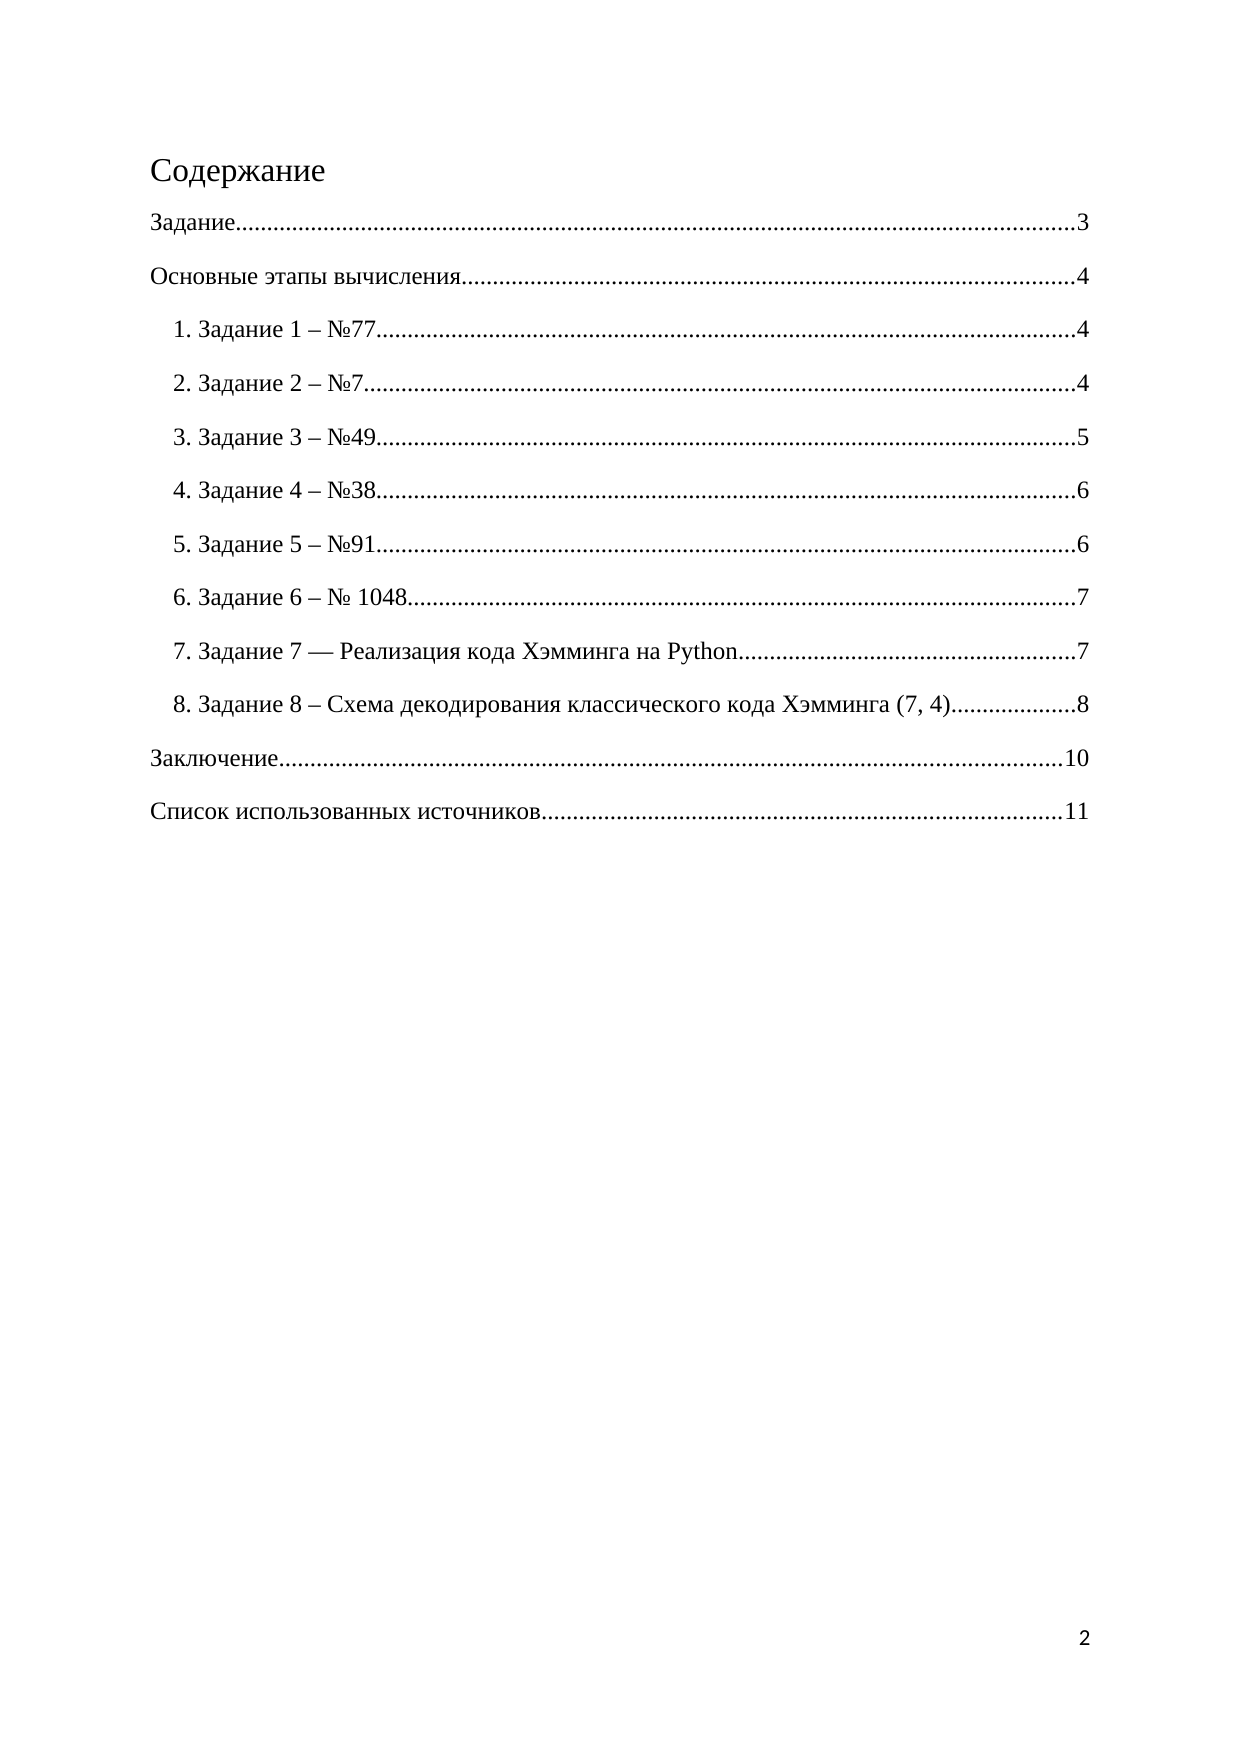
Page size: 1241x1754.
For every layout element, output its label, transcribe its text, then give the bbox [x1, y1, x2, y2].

text Список использованных источников 11 [150, 796, 1090, 825]
text 6. Задание 6 – № 1048 7 [173, 582, 1090, 611]
text 8. Задание 8 – Схема декодирования классического кода Хэмминга (7, 4) 8 [173, 689, 1090, 718]
text 3. Задание 3 – №49 5 [173, 422, 1090, 450]
text Задание 3 [150, 207, 1090, 236]
subtitle Содержание [150, 150, 1090, 188]
text 4. Задание 4 – №38 6 [173, 475, 1090, 504]
text 5. Задание 5 – №91 6 [173, 529, 1090, 557]
text 7. Задание 7 — Реализация кода Хэмминга на Python 7 [173, 636, 1090, 664]
text 1. Задание 1 – №77 4 [173, 314, 1090, 343]
text Заключение 10 [150, 743, 1090, 772]
text 2. Задание 2 – №7 4 [173, 368, 1090, 397]
text Основные этапы вычисления 4 [150, 261, 1090, 290]
